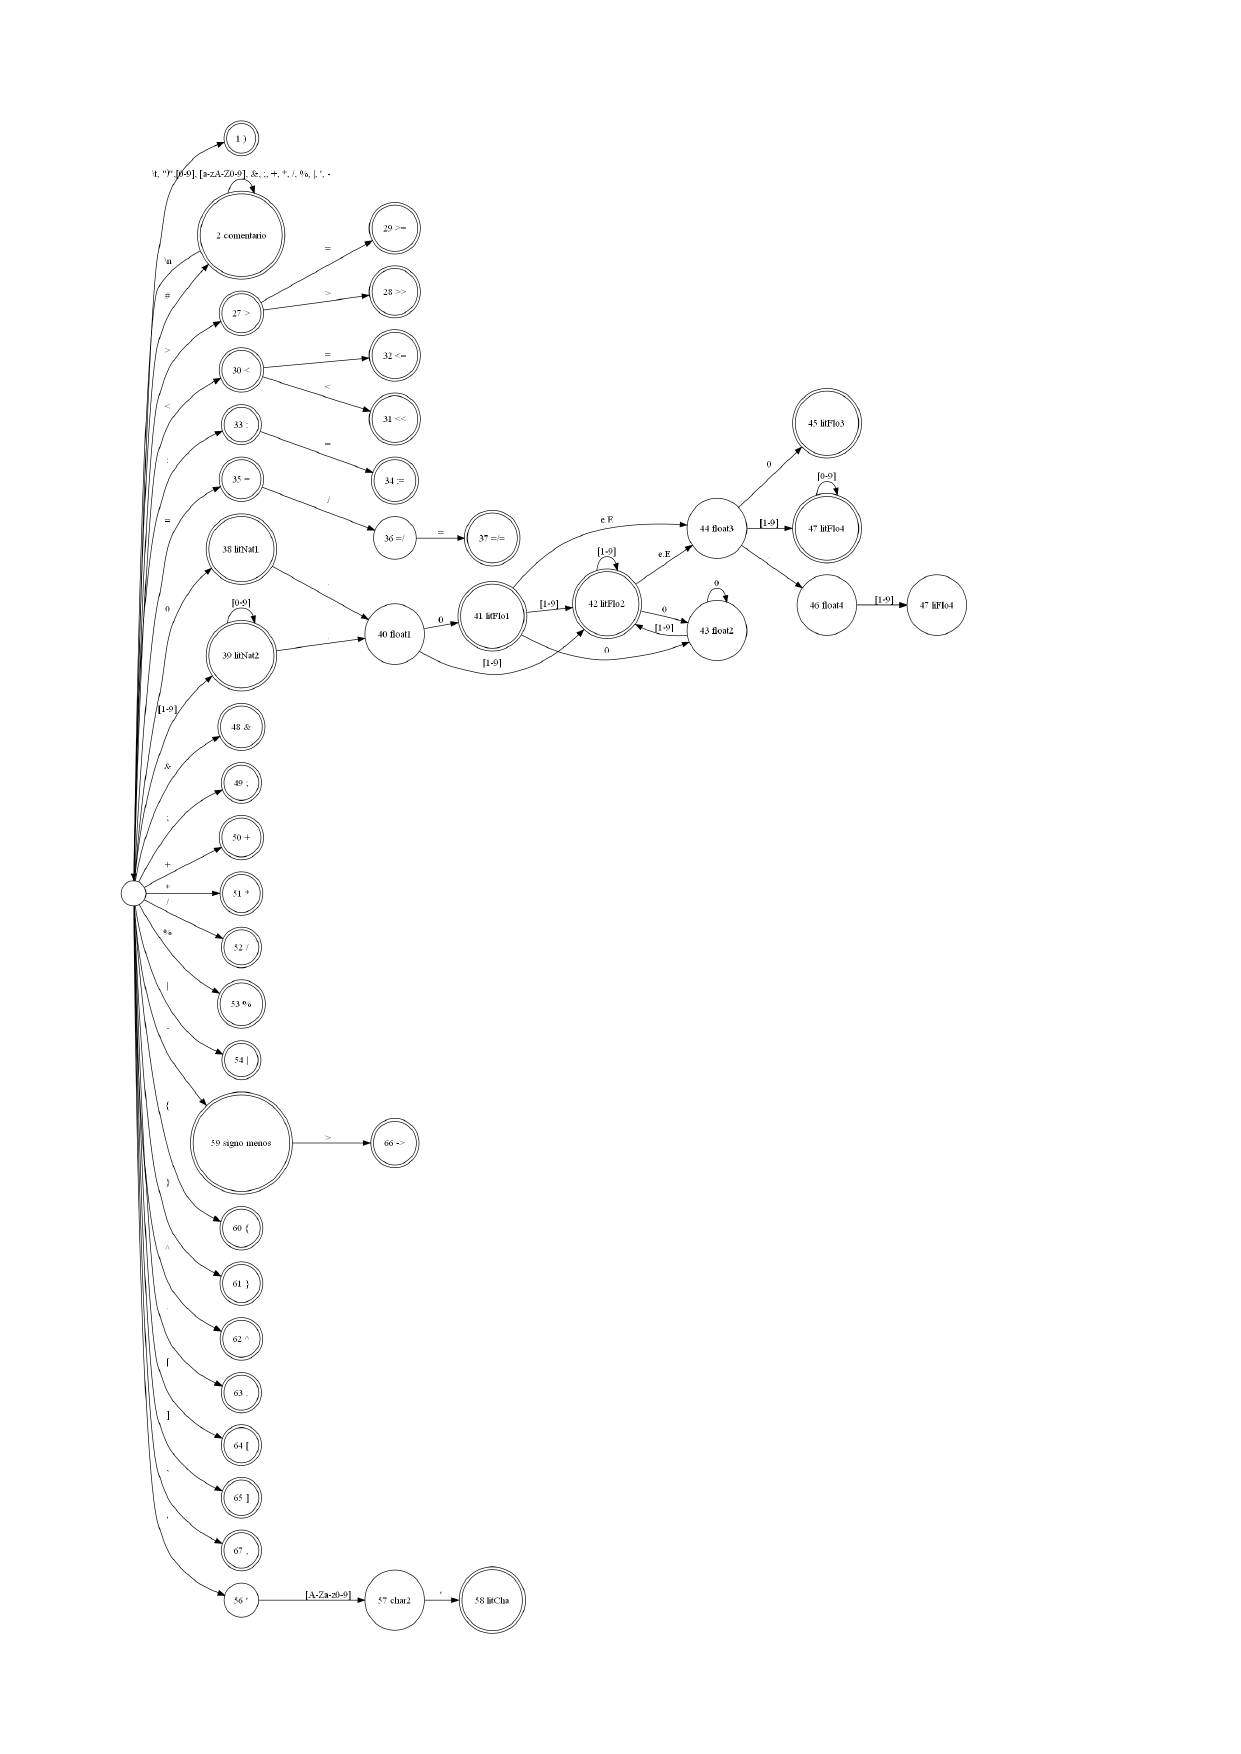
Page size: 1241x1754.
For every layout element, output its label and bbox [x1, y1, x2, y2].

picture [118, 118, 970, 1636]
